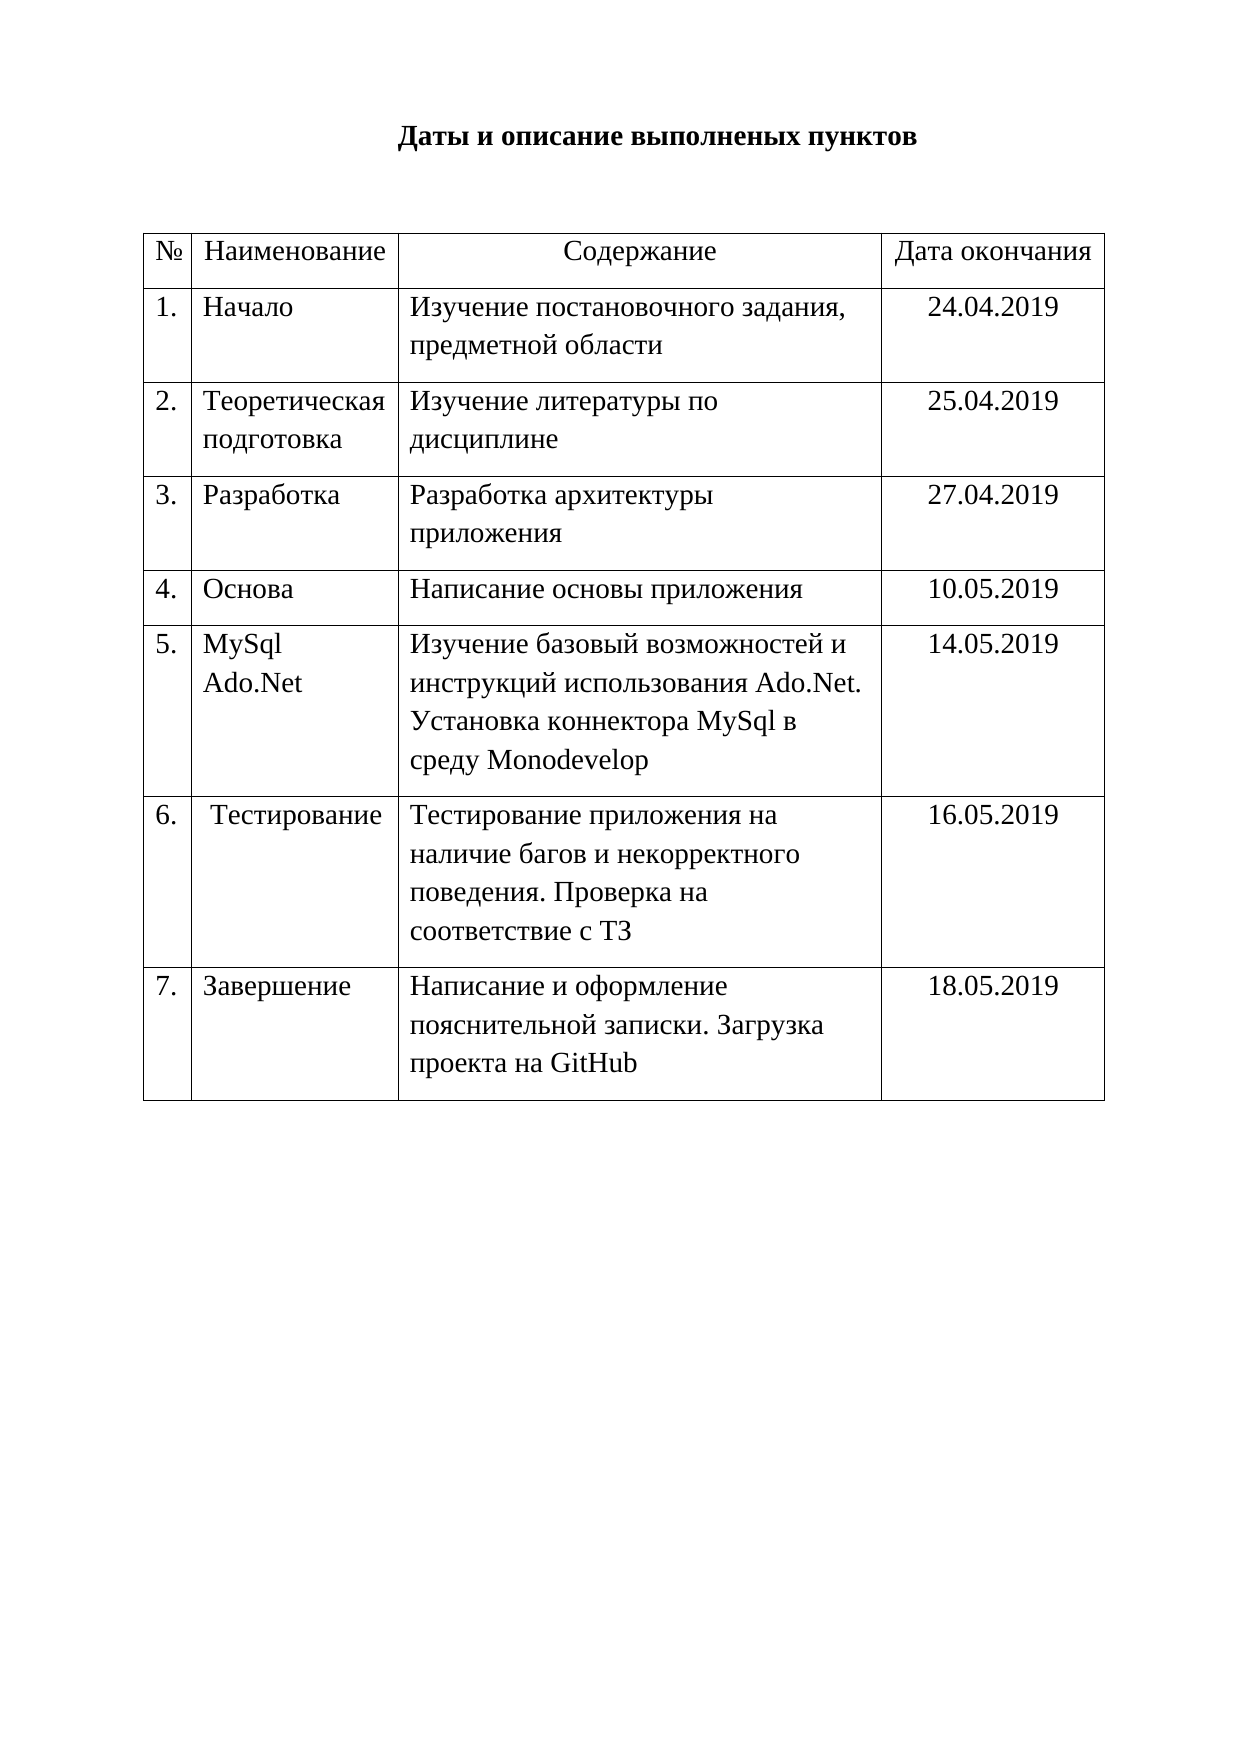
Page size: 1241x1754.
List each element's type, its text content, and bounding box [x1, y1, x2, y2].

table_cell Завершение [192, 968, 398, 1100]
table_cell [144, 626, 191, 796]
table_cell [144, 571, 191, 625]
table_cell [144, 797, 191, 967]
table_cell 18.05.2019 [882, 968, 1104, 1100]
table_cell Разработка архитектуры приложения [399, 477, 881, 570]
table_header № [144, 234, 191, 288]
table_cell [144, 968, 191, 1100]
table_cell Изучение базовый возможностей и инструкций использования Ado.Net. Установка коннектора MySql в среду Monodevelop [399, 626, 881, 796]
table_cell [144, 383, 191, 476]
table_header Наименование [192, 234, 398, 288]
table_cell [144, 477, 191, 570]
table_cell MySql Ado.Net [192, 626, 398, 796]
table_cell [144, 289, 191, 382]
table_cell Тестирование приложения на наличие багов и некорректного поведения. Проверка на соответствие с ТЗ [399, 797, 881, 967]
table_cell 16.05.2019 [882, 797, 1104, 967]
table_cell 25.04.2019 [882, 383, 1104, 476]
table_cell Начало [192, 289, 398, 382]
text Даты и описание выполненых пунктов [118, 118, 1122, 152]
table_cell Теоретическая подготовка [192, 383, 398, 476]
table_cell Изучение постановочного задания, предметной области [399, 289, 881, 382]
table_cell 14.05.2019 [882, 626, 1104, 796]
table_cell 27.04.2019 [882, 477, 1104, 570]
table_cell Написание и оформление пояснительной записки. Загрузка проекта на GitHub [399, 968, 881, 1100]
table_cell 10.05.2019 [882, 571, 1104, 625]
table_header Дата окончания [882, 234, 1104, 288]
table_cell Написание основы приложения [399, 571, 881, 625]
table_cell Основа [192, 571, 398, 625]
table_cell Изучение литературы по дисциплине [399, 383, 881, 476]
table_header Содержание [399, 234, 881, 288]
table_cell Разработка [192, 477, 398, 570]
table_cell 24.04.2019 [882, 289, 1104, 382]
table_cell Тестирование [192, 797, 398, 967]
